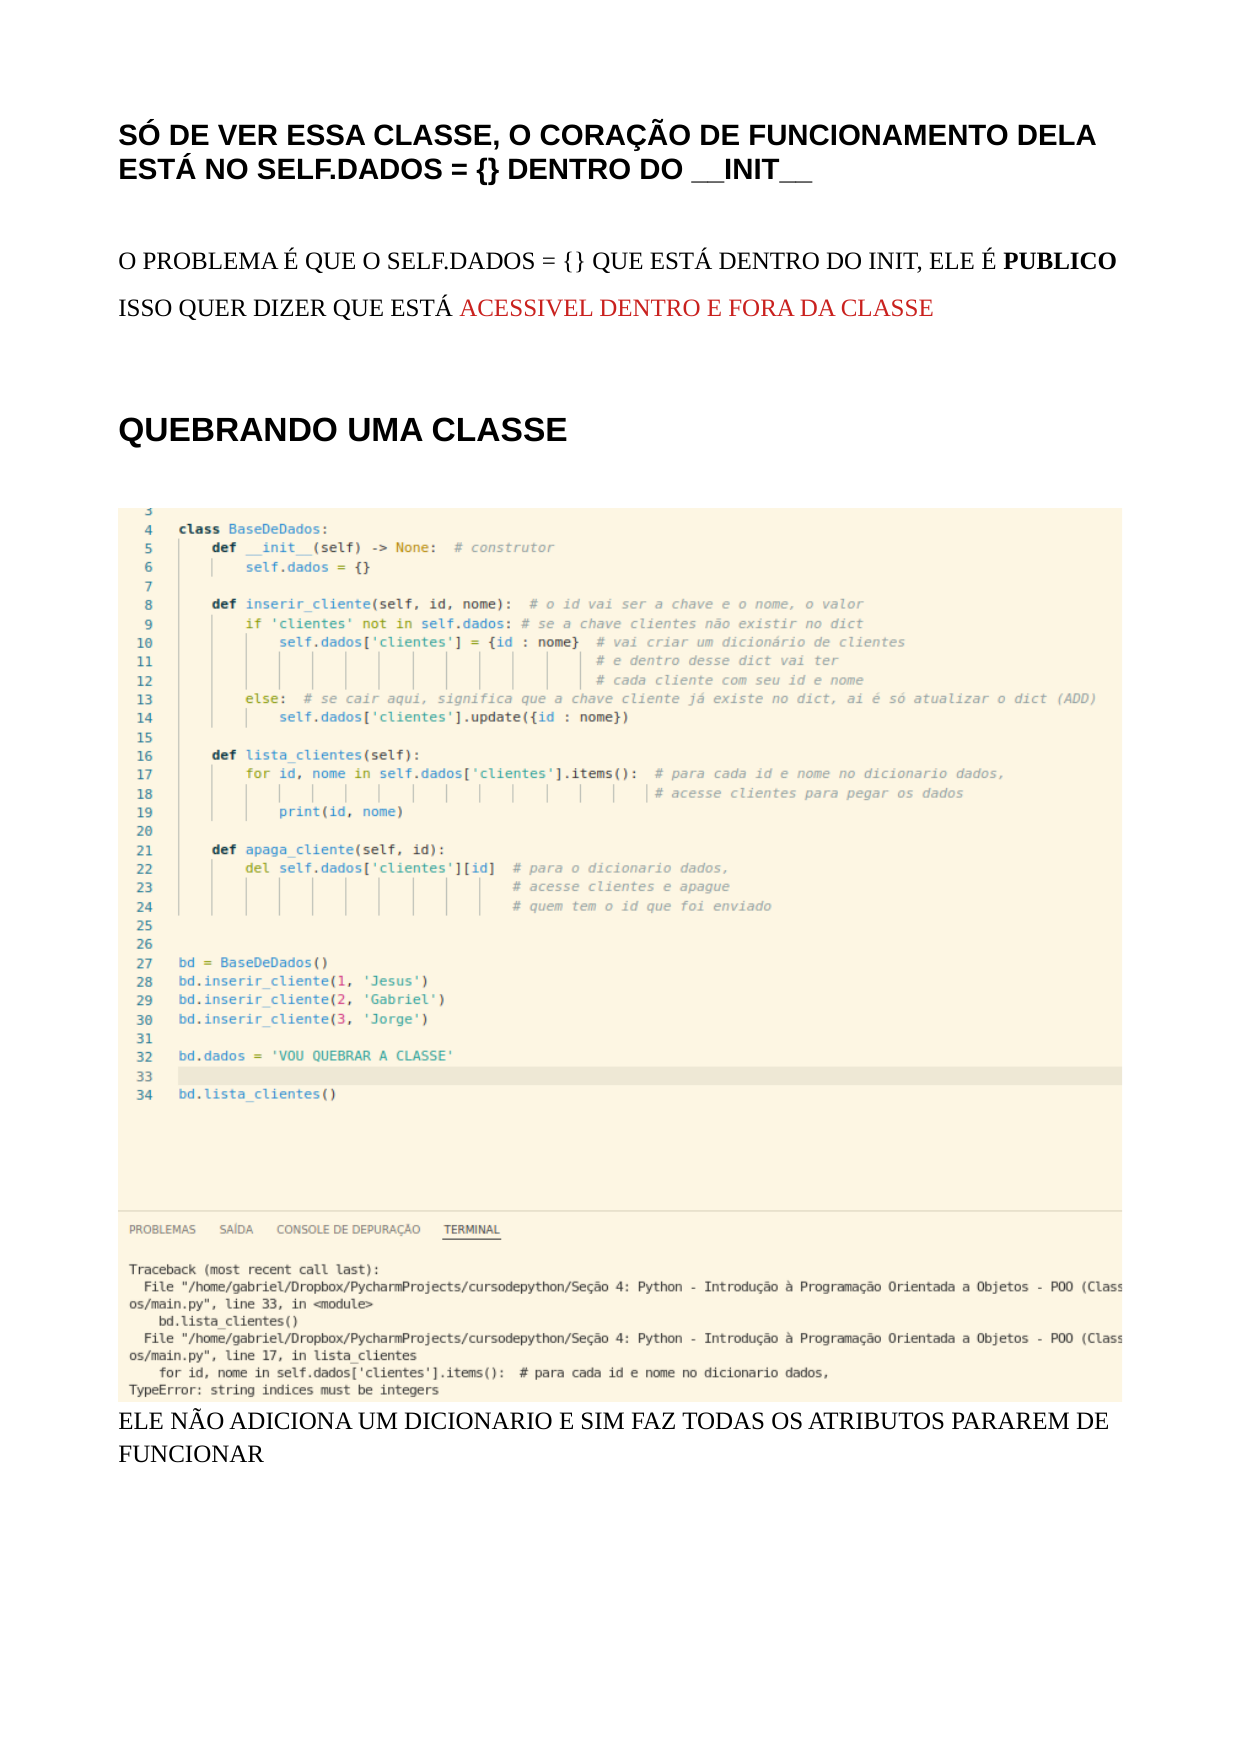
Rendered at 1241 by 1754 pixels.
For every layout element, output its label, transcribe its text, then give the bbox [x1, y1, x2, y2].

subtitle QUEBRANDO UMA CLASSE [118, 409, 1122, 448]
text ISSO QUER DIZER QUE ESTÁ ACESSIVEL DENTRO E FORA DA CLASSE [118, 293, 1122, 322]
picture [118, 508, 1123, 1402]
subtitle SÓ DE VER ESSA CLASSE, O CORAÇÃO DE FUNCIONAMENTO DELA ESTÁ NO SELF.DADOS = {} DENTRO DO __INIT__ [118, 118, 1122, 186]
text ELE NÃO ADICIONA UM DICIONARIO E SIM FAZ TODAS OS ATRIBUTOS PARAREM DE FUNCIONAR [118, 1402, 1122, 1468]
text O PROBLEMA É QUE O SELF.DADOS = {} QUE ESTÁ DENTRO DO INIT, ELE É PUBLICO [118, 246, 1122, 274]
